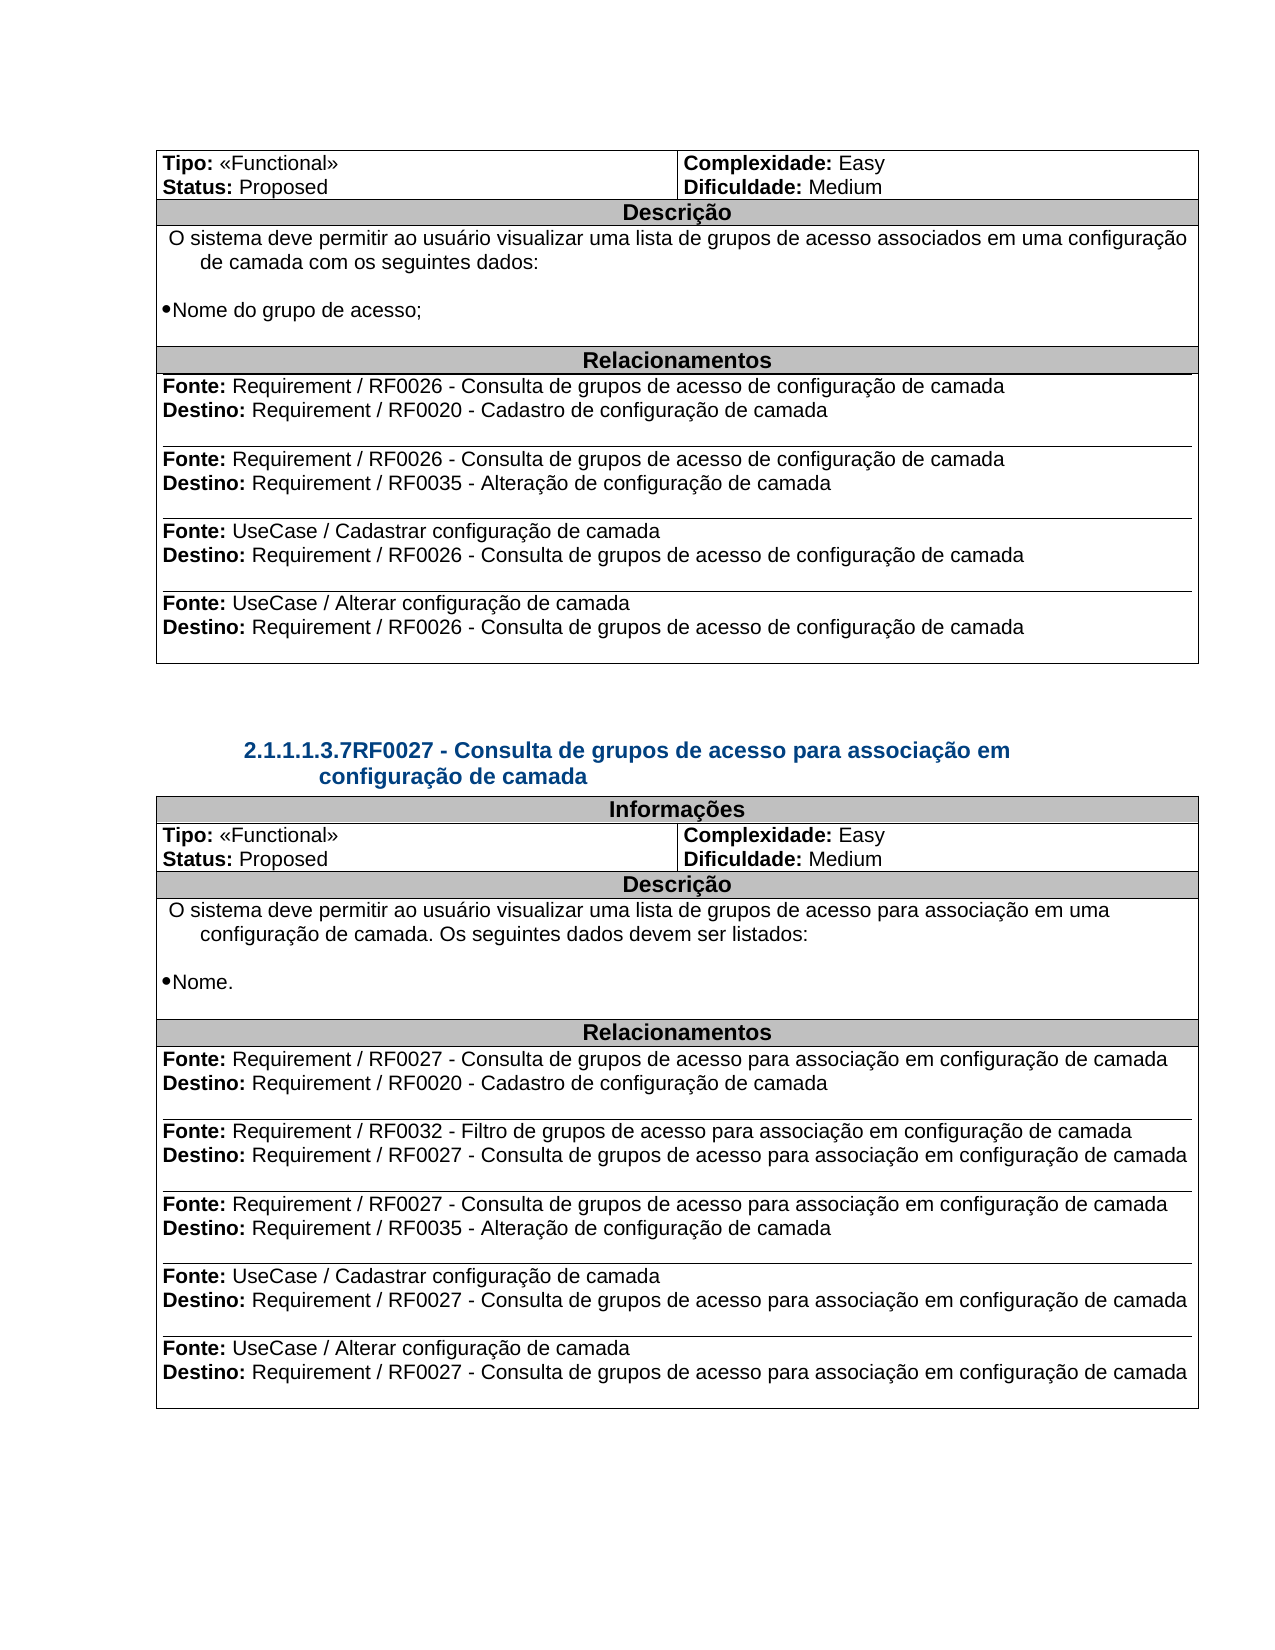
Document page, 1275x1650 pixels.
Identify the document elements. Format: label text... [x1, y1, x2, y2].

table_cell Tipo: «Functional» Status: Proposed [157, 824, 677, 871]
table_cell Complexidade: Easy Dificuldade: Medium [678, 151, 1198, 198]
table_header Fonte: Requirement / RF0027 - Consulta de grupos de acesso para associação em configuração de camada Destino: Requirement / RF0020 - Cadastro de configuração de camada [163, 1047, 1192, 1118]
table_cell Descrição [157, 200, 1198, 225]
table_cell Fonte: UseCase / Alterar configuração de camada Destino: Requirement / RF0026 - Consulta de grupos de acesso de configuração de camada [163, 592, 1192, 663]
table_cell Fonte: UseCase / Alterar configuração de camada Destino: Requirement / RF0027 - Consulta de grupos de acesso para associação em configuração de camada [163, 1337, 1192, 1408]
table_cell Fonte: UseCase / Cadastrar configuração de camada Destino: Requirement / RF0027 - Consulta de grupos de acesso para associação em configuração de camada [163, 1264, 1192, 1336]
list RF0027 - Consulta de grupos de acesso para associação em configuração de camada [244, 737, 1125, 789]
table_cell O sistema deve permitir ao usuário visualizar uma lista de grupos de acesso associados em uma configuração de camada com os seguintes dados: Nome do grupo de acesso; [157, 226, 1198, 346]
table_cell Descrição [157, 872, 1198, 898]
table_cell Complexidade: Easy Dificuldade: Medium [678, 824, 1198, 871]
table_cell [1192, 374, 1198, 663]
table_cell Fonte: Requirement / RF0026 - Consulta de grupos de acesso de configuração de camada Destino: Requirement / RF0035 - Alteração de configuração de camada [163, 447, 1192, 518]
table_cell Relacionamentos [157, 347, 1198, 373]
table_cell Relacionamentos [157, 1020, 1198, 1046]
table_cell [157, 1047, 1198, 1408]
table_header Fonte: Requirement / RF0026 - Consulta de grupos de acesso de configuração de camada Destino: Requirement / RF0020 - Cadastro de configuração de camada [163, 375, 1192, 446]
table_cell O sistema deve permitir ao usuário visualizar uma lista de grupos de acesso para associação em uma configuração de camada. Os seguintes dados devem ser listados: Nome. [157, 899, 1198, 1019]
table_cell Fonte: Requirement / RF0032 - Filtro de grupos de acesso para associação em configuração de camada Destino: Requirement / RF0027 - Consulta de grupos de acesso para associação em configuração de camada [163, 1120, 1192, 1191]
table_cell [157, 374, 163, 663]
table_cell Tipo: «Functional» Status: Proposed [157, 151, 677, 198]
table_cell Fonte: UseCase / Cadastrar configuração de camada Destino: Requirement / RF0026 - Consulta de grupos de acesso de configuração de camada [163, 519, 1192, 591]
table_cell Fonte: Requirement / RF0027 - Consulta de grupos de acesso para associação em configuração de camada Destino: Requirement / RF0035 - Alteração de configuração de camada [163, 1192, 1192, 1263]
table_header Informações [157, 797, 1198, 822]
